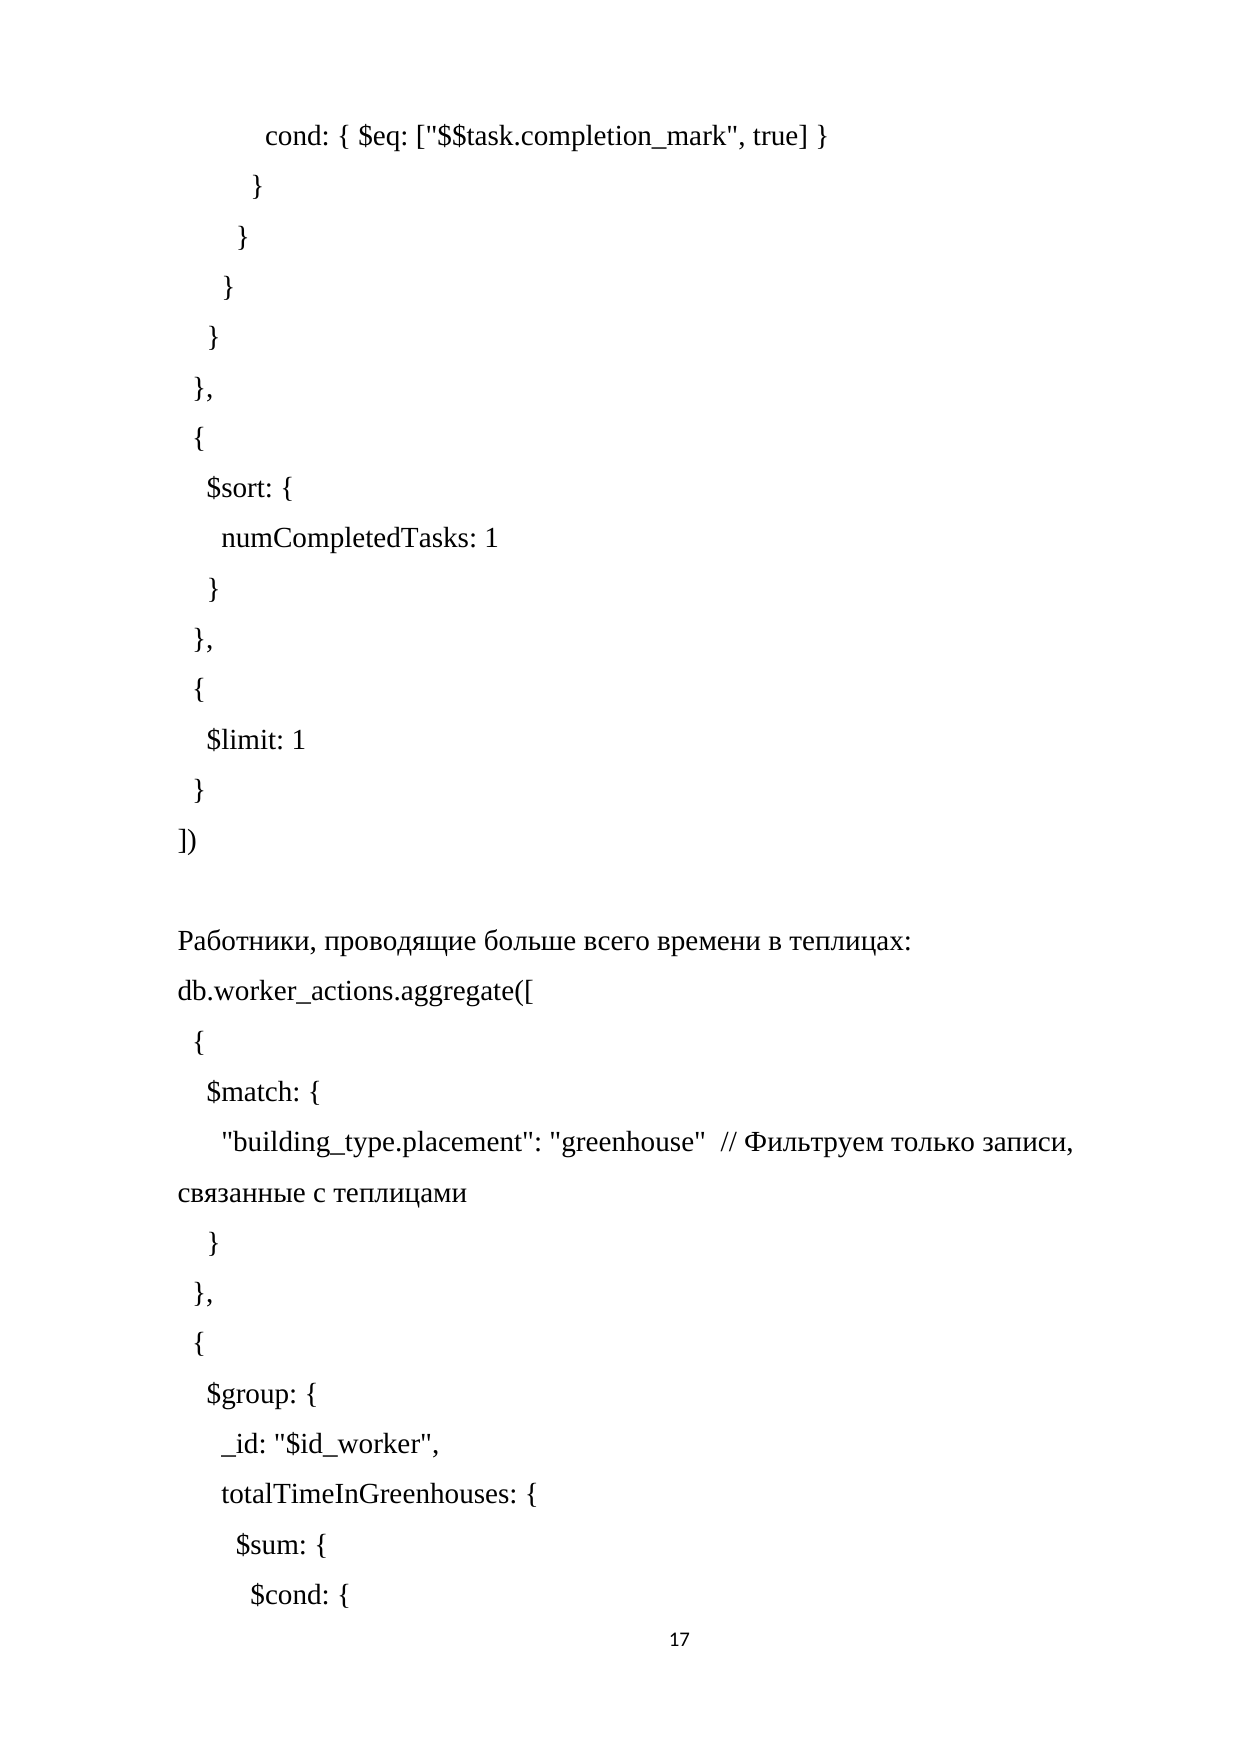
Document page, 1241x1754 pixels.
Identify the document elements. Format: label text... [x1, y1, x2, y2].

text }, [177, 370, 1181, 403]
text } [177, 319, 1181, 353]
text } [177, 772, 1181, 806]
text $match: { [177, 1074, 1181, 1108]
text cond: { $eq: ["$$task.completion_mark", true] } [177, 118, 1181, 152]
text } [177, 571, 1181, 604]
text "building_type.placement": "greenhouse" // Фильтруем только записи, связанные с теплицами [177, 1124, 1181, 1208]
text $group: { [177, 1376, 1181, 1409]
text ]) [177, 822, 1181, 856]
text }, [177, 621, 1181, 655]
text totalTimeInGreenhouses: { [177, 1477, 1181, 1510]
text } [177, 168, 1181, 202]
text } [177, 1225, 1181, 1258]
text { [177, 420, 1181, 453]
text } [177, 219, 1181, 252]
text { [177, 1024, 1181, 1057]
text Работники, проводящие больше всего времени в теплицах: [177, 923, 1181, 957]
text numCompletedTasks: 1 [177, 521, 1181, 554]
text { [177, 1326, 1181, 1359]
text $sum: { [177, 1527, 1181, 1560]
text $cond: { [177, 1577, 1181, 1611]
text $limit: 1 [177, 722, 1181, 755]
text { [177, 672, 1181, 705]
text _id: "$id_worker", [177, 1426, 1181, 1460]
text db.worker_actions.aggregate([ [177, 973, 1181, 1007]
text $sort: { [177, 470, 1181, 504]
text }, [177, 1275, 1181, 1309]
text } [177, 269, 1181, 303]
